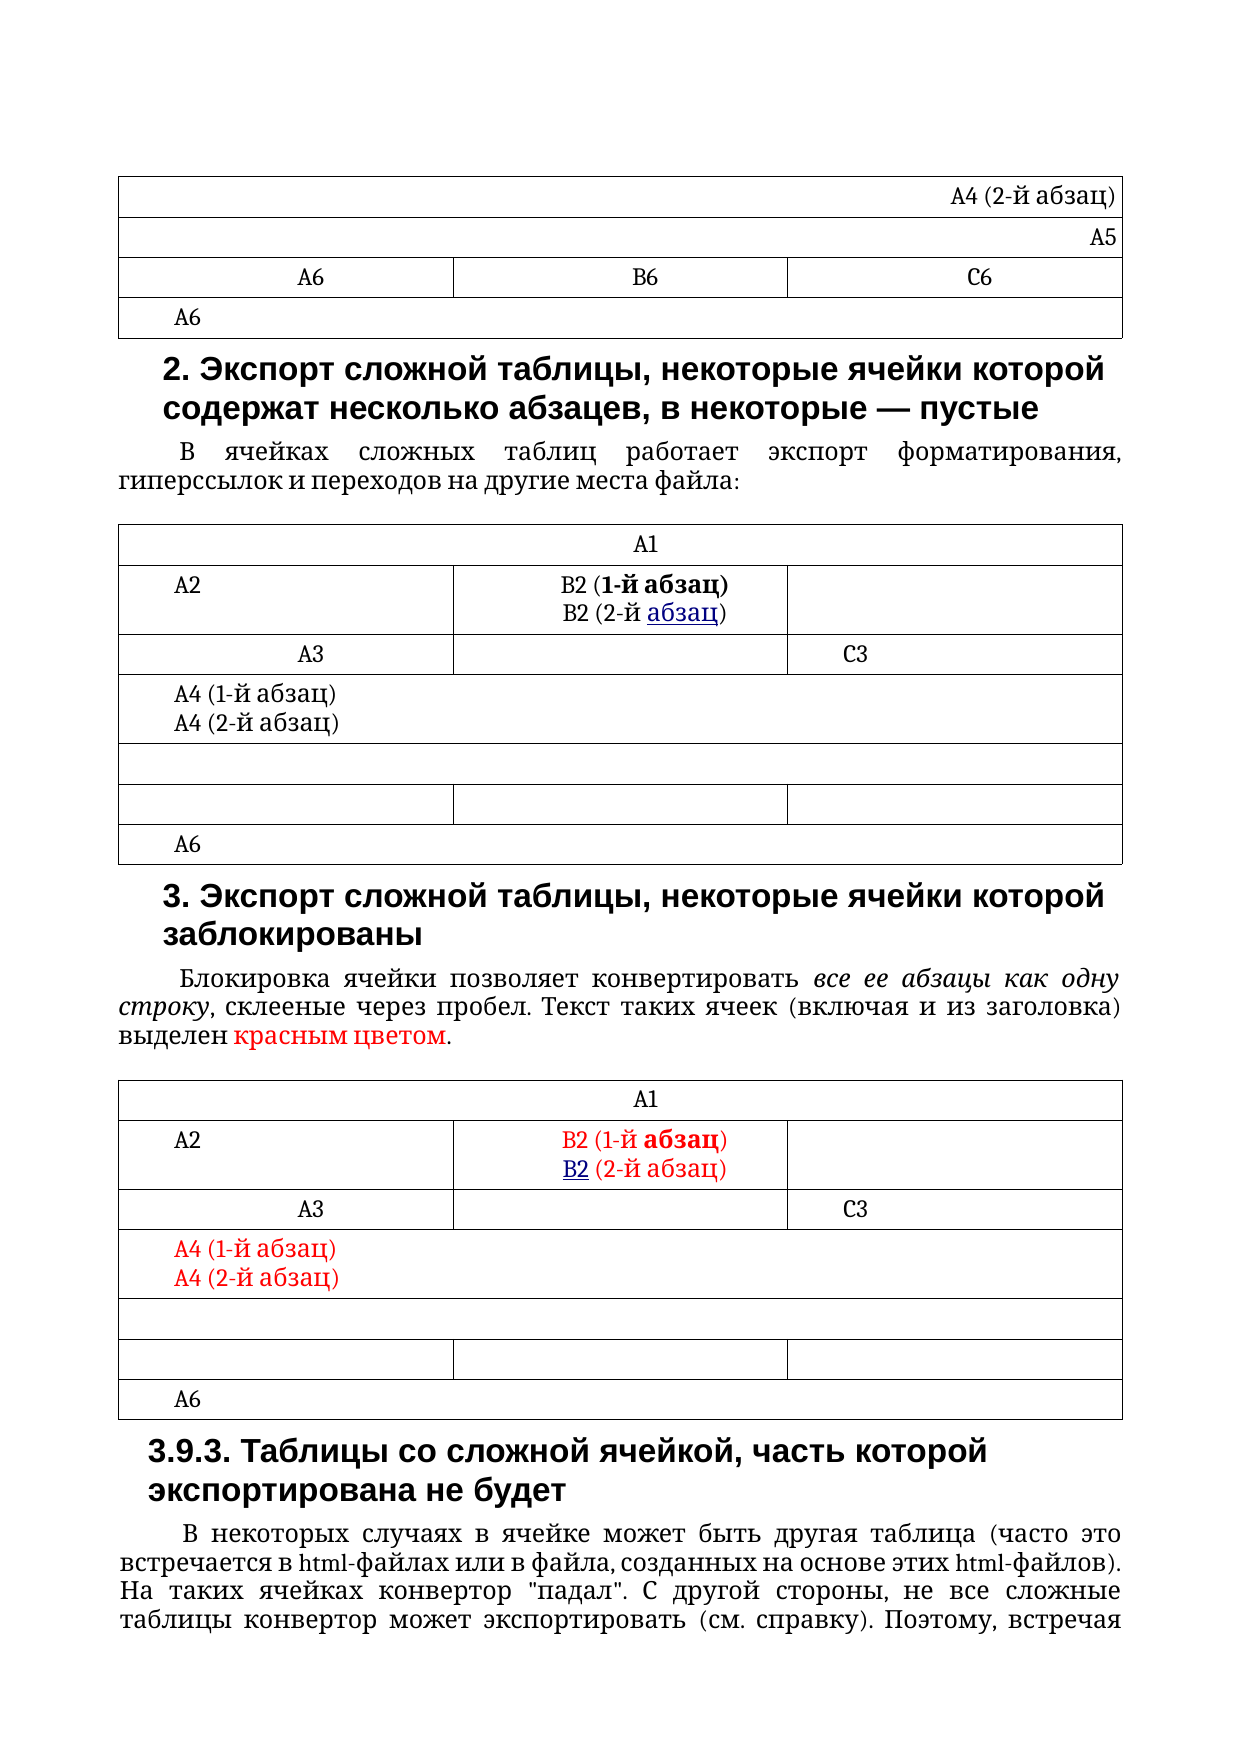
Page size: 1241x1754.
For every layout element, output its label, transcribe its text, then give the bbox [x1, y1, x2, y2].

text Блокировка ячейки позволяет конвертировать все ее абзацы как одну строку, склееные через пробел. Текст таких ячеек (включая и из заголовка) выделен красным цветом. [118, 964, 1122, 1051]
table_cell [788, 1121, 1122, 1189]
subtitle 3. Экспорт сложной таблицы, некоторые ячейки которой заблокированы [162, 876, 1122, 953]
table_cell A6 [119, 298, 1122, 338]
table_cell [119, 785, 453, 824]
table_header A1 [119, 1081, 1122, 1120]
table_cell A6 [119, 258, 453, 297]
subtitle 3.9.3. Таблицы со сложной ячейкой, часть которой экспортирована не будет [148, 1431, 1122, 1508]
table_cell A4 (1-й абзац) A4 (2-й абзац) [119, 675, 1122, 743]
table_cell A4 (1-й абзац) A4 (2-й абзац) [119, 1230, 1122, 1298]
table_cell A5 [119, 218, 1122, 257]
text В некоторых случаях в ячейке может быть другая таблица (часто это встречается в html-файлах или в файла, созданных на основе этих html-файлов). На таких ячейках конвертор "падал". С другой стороны, не все сложные таблицы конвертор может экспортировать (см. справку). Поэтому, встречая [119, 1520, 1122, 1635]
table_cell [119, 1340, 453, 1379]
table_cell [454, 635, 787, 674]
table_cell A3 [119, 1190, 453, 1229]
table_cell [788, 566, 1122, 634]
table_cell B2 (1-й абзац) B2 (2-й абзац) [454, 1121, 787, 1189]
table_cell A3 [119, 635, 453, 674]
text В ячейках сложных таблиц работает экспорт форматирования, гиперссылок и переходов на другие места файла: [118, 438, 1122, 496]
table_header A1 [119, 525, 1122, 565]
table_cell [454, 1190, 787, 1229]
table_cell A2 [119, 566, 453, 634]
table_cell [454, 785, 787, 824]
table_cell B2 (1-й абзац) B2 (2-й абзац) [454, 566, 787, 634]
table_cell C3 [788, 635, 1122, 674]
table_cell C6 [788, 258, 1122, 297]
subtitle 2. Экспорт сложной таблицы, некоторые ячейки которой содержат несколько абзацев, в некоторые — пустые [162, 349, 1122, 426]
table_cell [454, 1340, 787, 1379]
table_cell A6 [119, 825, 1122, 864]
table_cell B6 [454, 258, 787, 297]
table_cell [788, 1340, 1122, 1379]
table_cell A6 [119, 1380, 1122, 1419]
table_cell C3 [788, 1190, 1122, 1229]
table_cell A2 [119, 1121, 453, 1189]
table_cell [119, 744, 1122, 783]
table_cell [788, 785, 1122, 824]
table_cell A4 (2-й абзац) [119, 177, 1122, 217]
table_cell [119, 1299, 1122, 1339]
